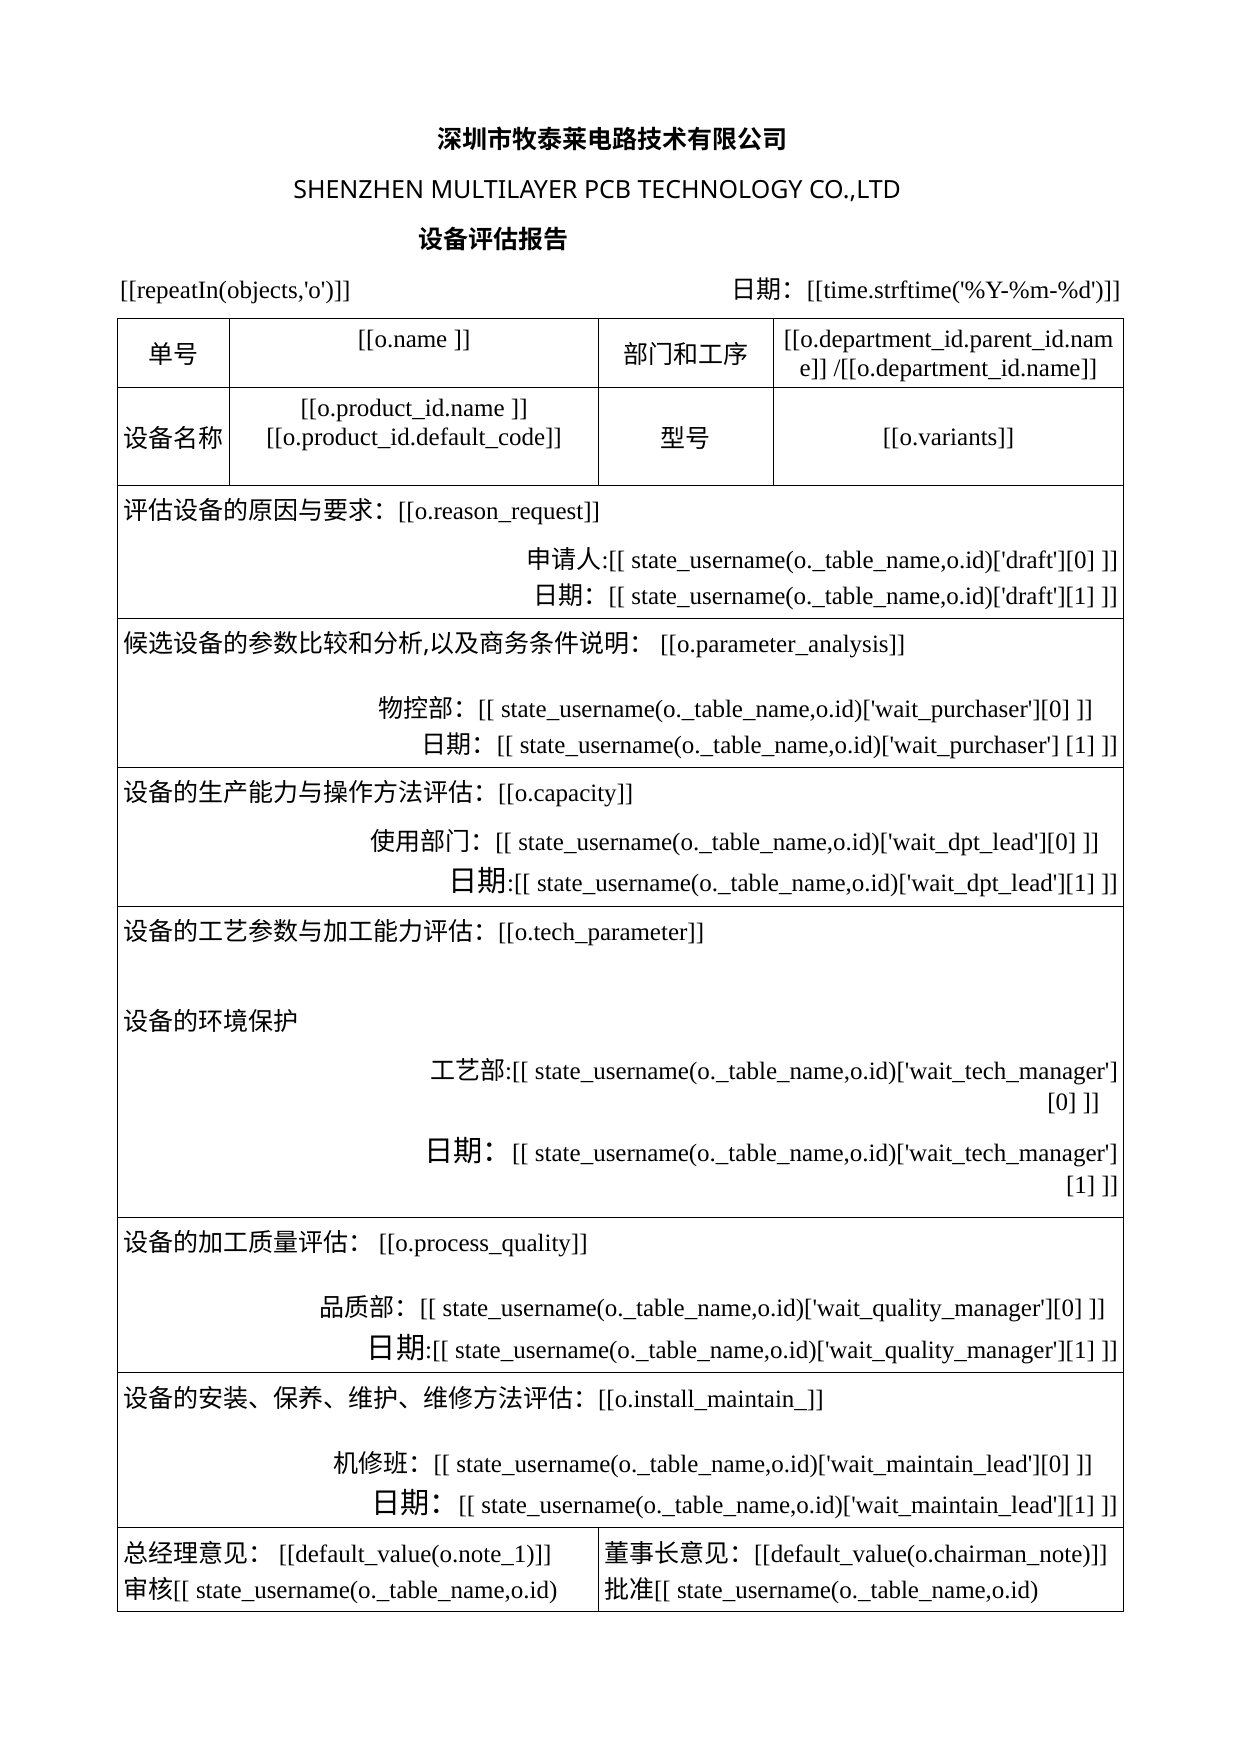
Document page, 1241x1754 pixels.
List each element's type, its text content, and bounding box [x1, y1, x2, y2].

text [[repeatIn(objects,'o')]] 日期：[[time.strftime('%Y-%m-%d')]] [118, 268, 1122, 306]
table_cell 设备的加工质量评估： [[o.process_quality]] 品质部：[[ state_username(o._table_name,o.id)['wait_quality_manager'][0] ]] 日期:[[ state_username(o._table_name,o.id)['wait_quality_manager'][1] ]] [118, 1218, 1123, 1372]
table_cell 评估设备的原因与要求：[[o.reason_request]] 申请人:[[ state_username(o._table_name,o.id)['draft'][0] ]] 日期：[[ state_username(o._table_name,o.id)['draft'][1] ]] [118, 486, 1123, 618]
table_cell 设备的工艺参数与加工能力评估：[[o.tech_parameter]] 设备的环境保护 工艺部:[[ state_username(o._table_name,o.id)['wait_tech_manager'][0] ]] 日期：[[ state_username(o._table_name,o.id)['wait_tech_manager'][1] ]] [118, 907, 1123, 1217]
table_header 部门和工序 [599, 319, 773, 387]
table_header 单号 [118, 319, 229, 387]
text 深圳市牧泰莱电路技术有限公司 [118, 118, 1122, 156]
table_cell 设备的安装、保养、维护、维修方法评估：[[o.install_maintain_]] 机修班：[[ state_username(o._table_name,o.id)['wait_maintain_lead'][0] ]] 日期：[[ state_username(o._table_name,o.id)['wait_maintain_lead'][1] ]] [118, 1373, 1123, 1527]
table_cell 设备名称 [118, 388, 229, 485]
table_header [[o.department_id.parent_id.name]] /[[o.department_id.name]] [774, 319, 1123, 387]
table_cell [[o.variants]] [774, 388, 1123, 485]
table_cell [[o.product_id.name ]] [[o.product_id.default_code]] [230, 388, 598, 485]
table_header [[o.name ]] [230, 319, 598, 387]
table_cell 型号 [599, 388, 773, 485]
table_cell 董事长意见：[[default_value(o.chairman_note)]] 批准[[ state_username(o._table_name,o.id) [599, 1528, 1123, 1611]
text 设备评估报告 [118, 218, 1122, 256]
text SHENZHEN MULTILAYER PCB TECHNOLOGY CO.,LTD [118, 168, 1122, 206]
table_cell 总经理意见： [[default_value(o.note_1)]] 审核[[ state_username(o._table_name,o.id) [118, 1528, 598, 1611]
table_cell 设备的生产能力与操作方法评估：[[o.capacity]] 使用部门：[[ state_username(o._table_name,o.id)['wait_dpt_lead'][0] ]] 日期:[[ state_username(o._table_name,o.id)['wait_dpt_lead'][1] ]] [118, 768, 1123, 906]
table_cell 候选设备的参数比较和分析,以及商务条件说明： [[o.parameter_analysis]] 物控部：[[ state_username(o._table_name,o.id)['wait_purchaser'][0] ]] 日期：[[ state_username(o._table_name,o.id)['wait_purchaser'] [1] ]] [118, 619, 1123, 767]
